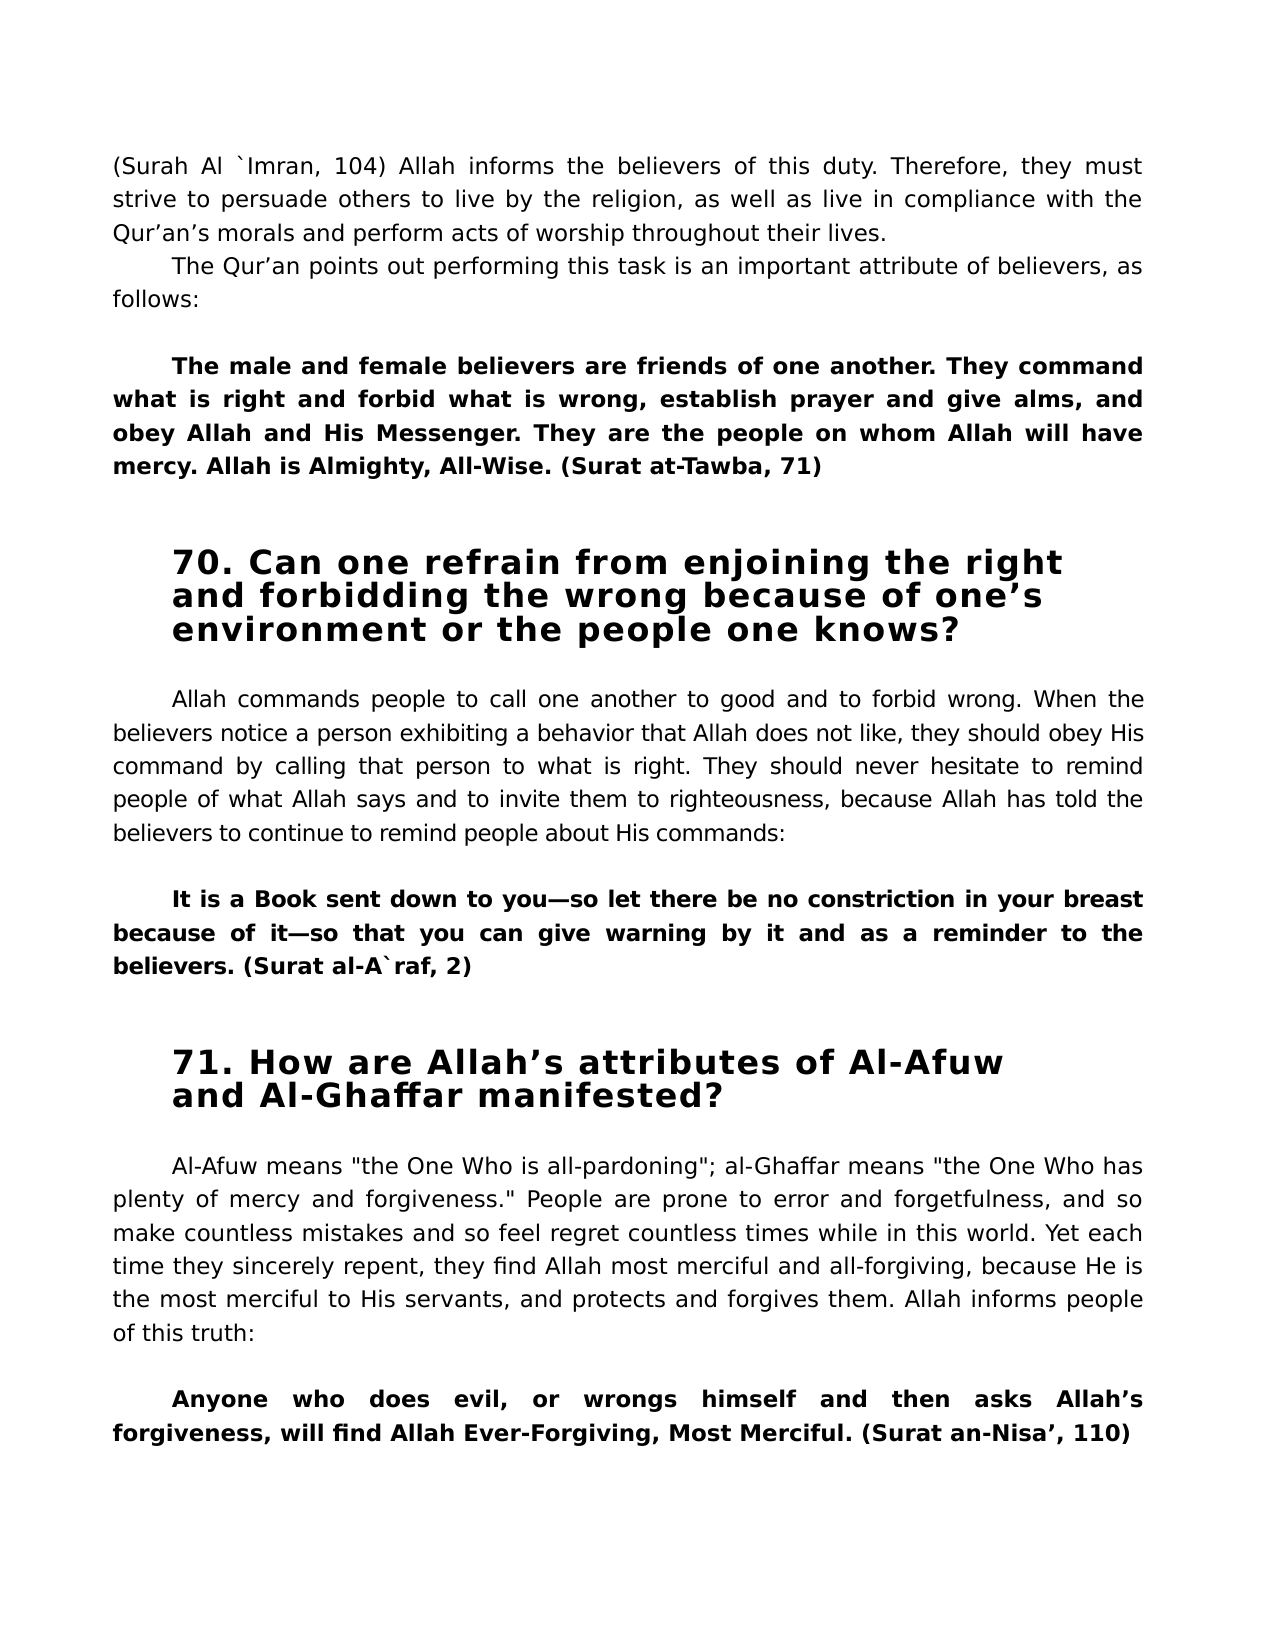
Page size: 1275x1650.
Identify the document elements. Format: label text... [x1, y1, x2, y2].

text 70. Can one refrain from enjoining the right [112, 548, 1145, 581]
text Allah commands people to call one another to good and to forbid wrong. When the believers notice a person exhibiting a behavior that Allah does not like, they should obey His command by calling that person to what is right. They should never hesitate to remind people of what Allah says and to invite them to righteousness, because Allah has told the believers to continue to remind people about His commands: [112, 681, 1145, 848]
text 71. How are Allah’s attributes of Al-Afuw [112, 1048, 1145, 1081]
text The male and female believers are friends of one another. They command what is right and forbid what is wrong, establish prayer and give alms, and obey Allah and His Messenger. They are the people on whom Allah will have mercy. Allah is Almighty, All-Wise. (Surat at-Tawba, 71) [112, 348, 1145, 481]
text It is a Book sent down to you—so let there be no constriction in your breast because of it—so that you can give warning by it and as a reminder to the believers. (Surat al-A`raf, 2) [112, 881, 1145, 981]
text Al-Afuw means "the One Who is all-pardoning"; al-Ghaffar means "the One Who has plenty of mercy and forgiveness." People are prone to error and forgetfulness, and so make countless mistakes and so feel regret countless times while in this world. Yet each time they sincerely repent, they find Allah most merciful and all-forgiving, because He is the most merciful to His servants, and protects and forgives them. Allah informs people of this truth: [112, 1148, 1145, 1348]
text The Qur’an points out performing this task is an important attribute of believers, as follows: [112, 248, 1145, 314]
text Anyone who does evil, or wrongs himself and then asks Allah’s forgiveness, will find Allah Ever-Forgiving, Most Merciful. (Surat an-Nisa’, 110) [112, 1381, 1145, 1448]
text and forbidding the wrong because of one’s [112, 581, 1145, 614]
text and Al-Ghaffar manifested? [112, 1081, 1145, 1114]
text environment or the people one knows? [112, 614, 1145, 648]
text (Surah Al `Imran, 104) Allah informs the believers of this duty. Therefore, they must strive to persuade others to live by the religion, as well as live in compliance with the Qur’an’s morals and perform acts of worship throughout their lives. [112, 148, 1145, 248]
